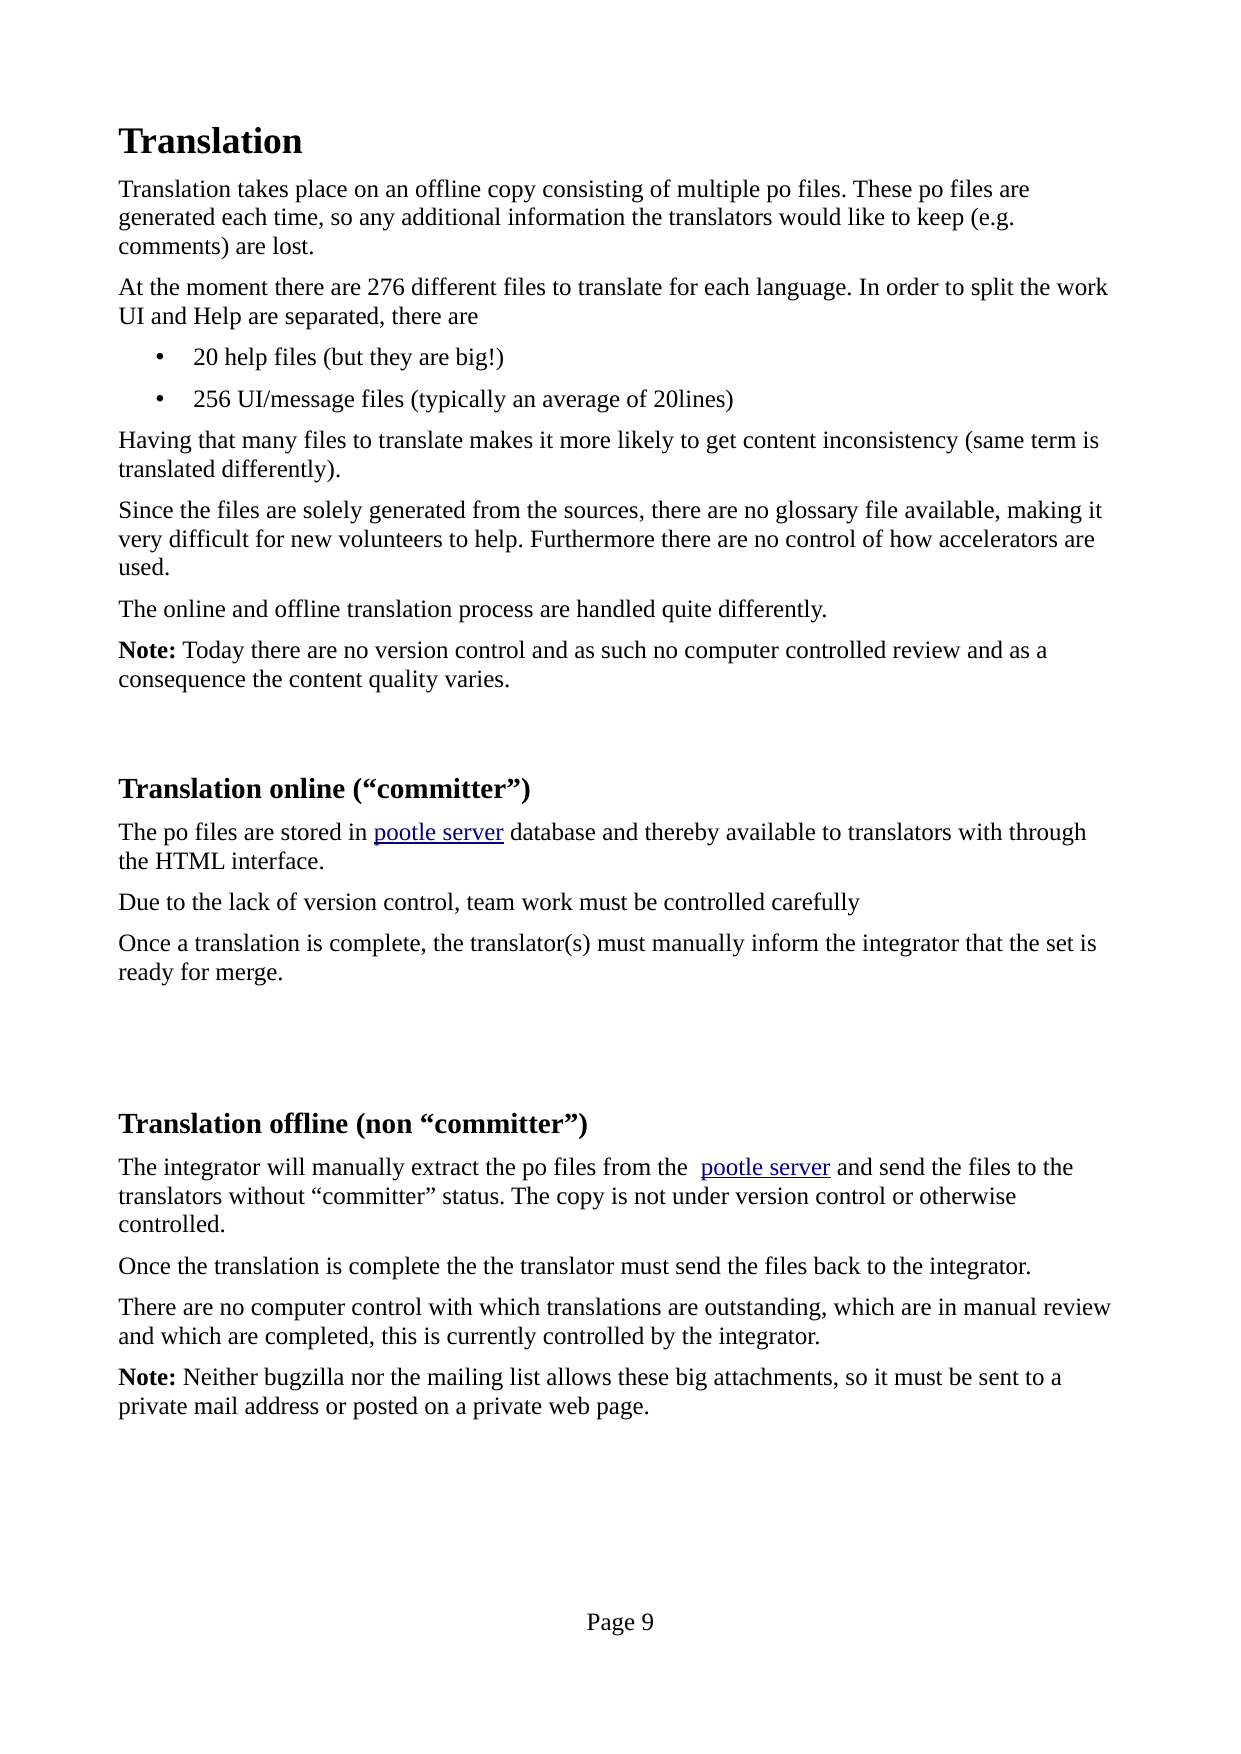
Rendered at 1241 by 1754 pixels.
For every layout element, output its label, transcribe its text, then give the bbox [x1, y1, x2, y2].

text Once a translation is complete, the translator(s) must manually inform the integrator that the set is ready for merge. [118, 928, 1122, 986]
subtitle Translation offline (non “committer”) [118, 1106, 1122, 1139]
text The po files are stored in pootle server database and thereby available to translators with through the HTML interface. [118, 817, 1122, 875]
text Note: Today there are no version control and as such no computer controlled review and as a consequence the content quality varies. [118, 635, 1122, 692]
text The online and offline translation process are handled quite differently. [118, 594, 1122, 622]
subtitle Translation online (“committer”) [118, 771, 1122, 805]
text There are no computer control with which translations are outstanding, which are in manual review and which are completed, this is currently controlled by the integrator. [118, 1292, 1122, 1349]
text Due to the lack of version control, team work must be controlled carefully [118, 887, 1122, 916]
text Once the translation is complete the the translator must send the files back to the integrator. [118, 1251, 1122, 1279]
text Note: Neither bugzilla nor the mailing list allows these big attachments, so it must be sent to a private mail address or posted on a private web page. [118, 1362, 1122, 1419]
text The integrator will manually extract the po files from the pootle server and send the files to the translators without “committer” status. The copy is not under version control or otherwise controlled. [118, 1152, 1122, 1238]
list 20 help files (but they are big!) [156, 342, 1122, 371]
list 256 UI/message files (typically an average of 20lines) [156, 384, 1122, 412]
text At the moment there are 276 different files to translate for each language. In order to split the work UI and Help are separated, there are [118, 272, 1122, 330]
subtitle Translation [118, 118, 1122, 161]
text Since the files are solely generated from the sources, there are no glossary file available, making it very difficult for new volunteers to help. Furthermore there are no control of how accelerators are used. [118, 495, 1122, 581]
text Having that many files to translate makes it more likely to get content inconsistency (same term is translated differently). [118, 425, 1122, 482]
text Translation takes place on an offline copy consisting of multiple po files. These po files are generated each time, so any additional information the translators would like to keep (e.g. comments) are lost. [118, 174, 1122, 260]
